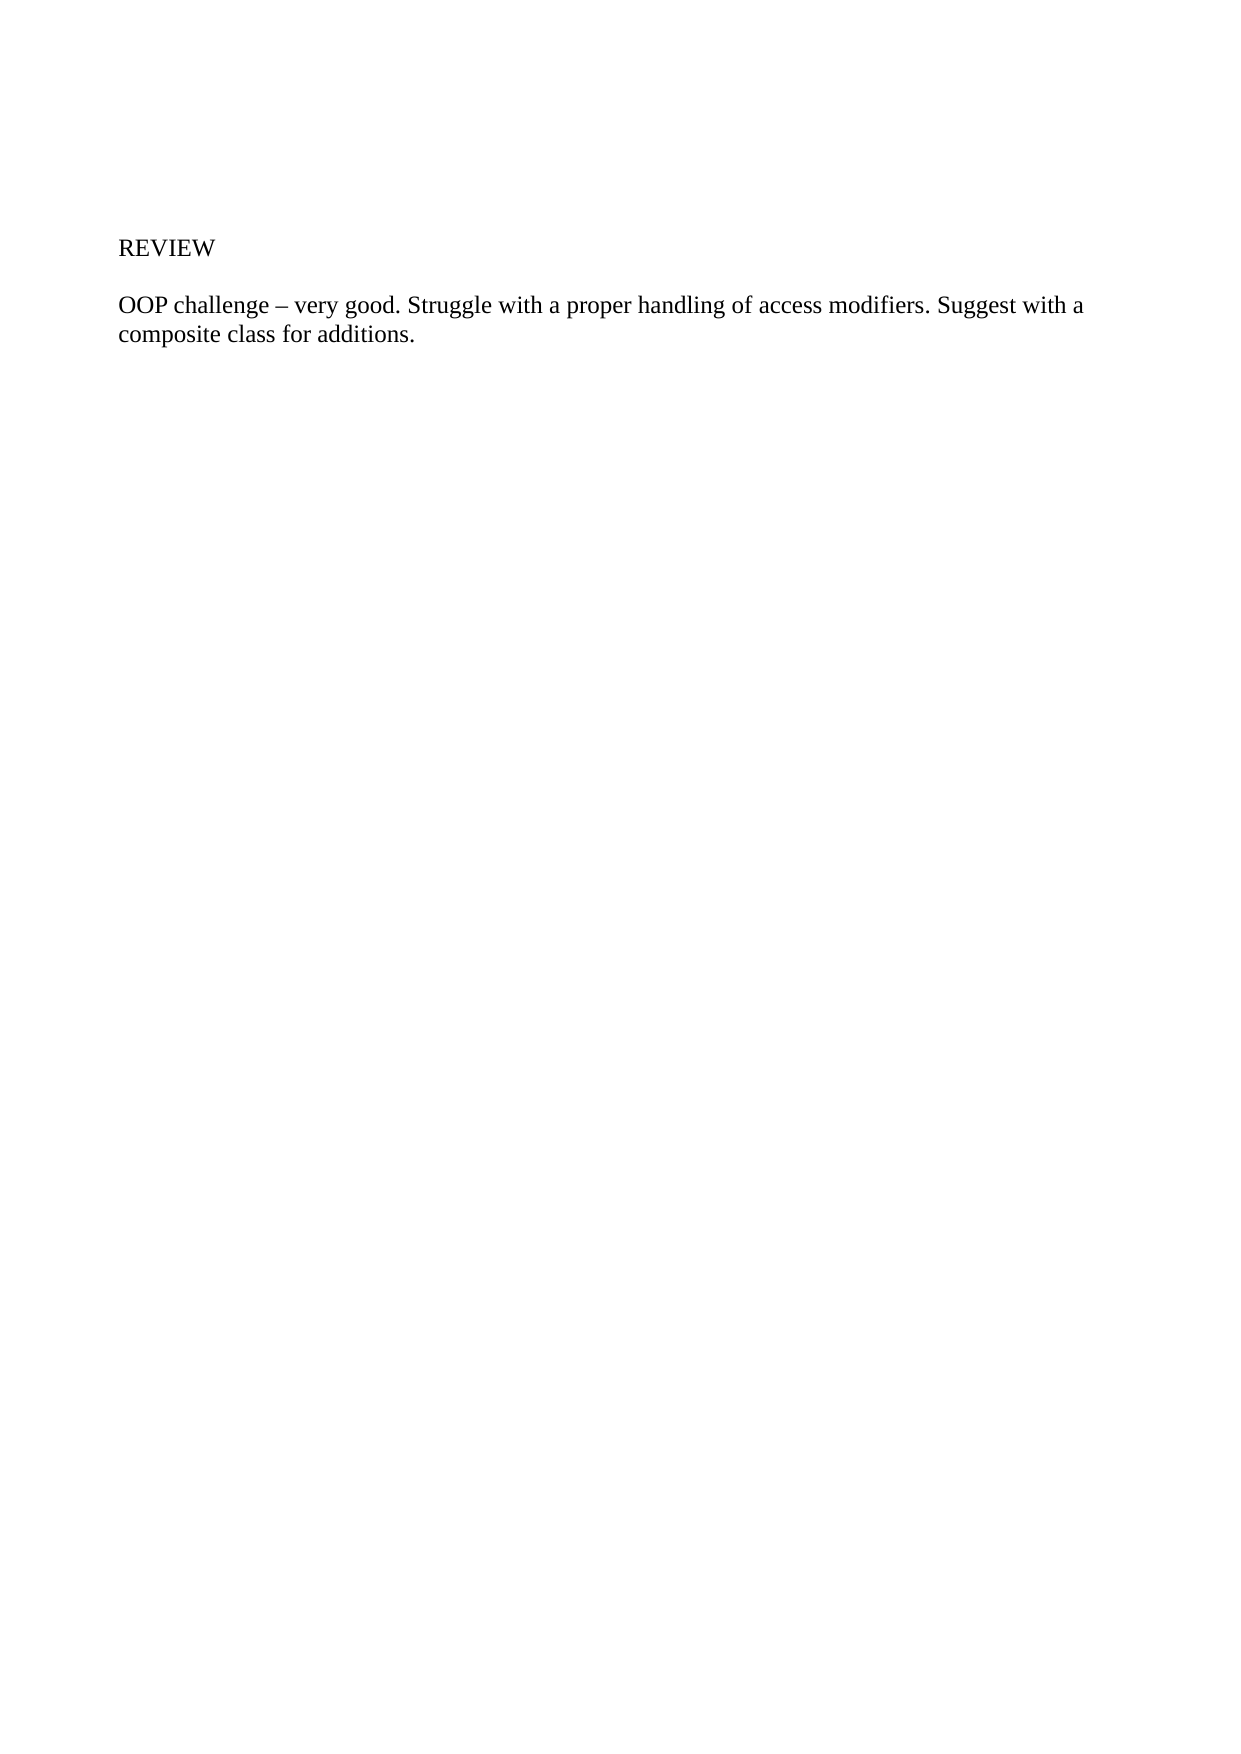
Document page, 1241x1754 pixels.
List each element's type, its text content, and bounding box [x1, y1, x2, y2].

text OOP challenge – very good. Struggle with a proper handling of access modifiers. Suggest with a composite class for additions. [118, 291, 1122, 348]
text REVIEW [118, 233, 1122, 262]
